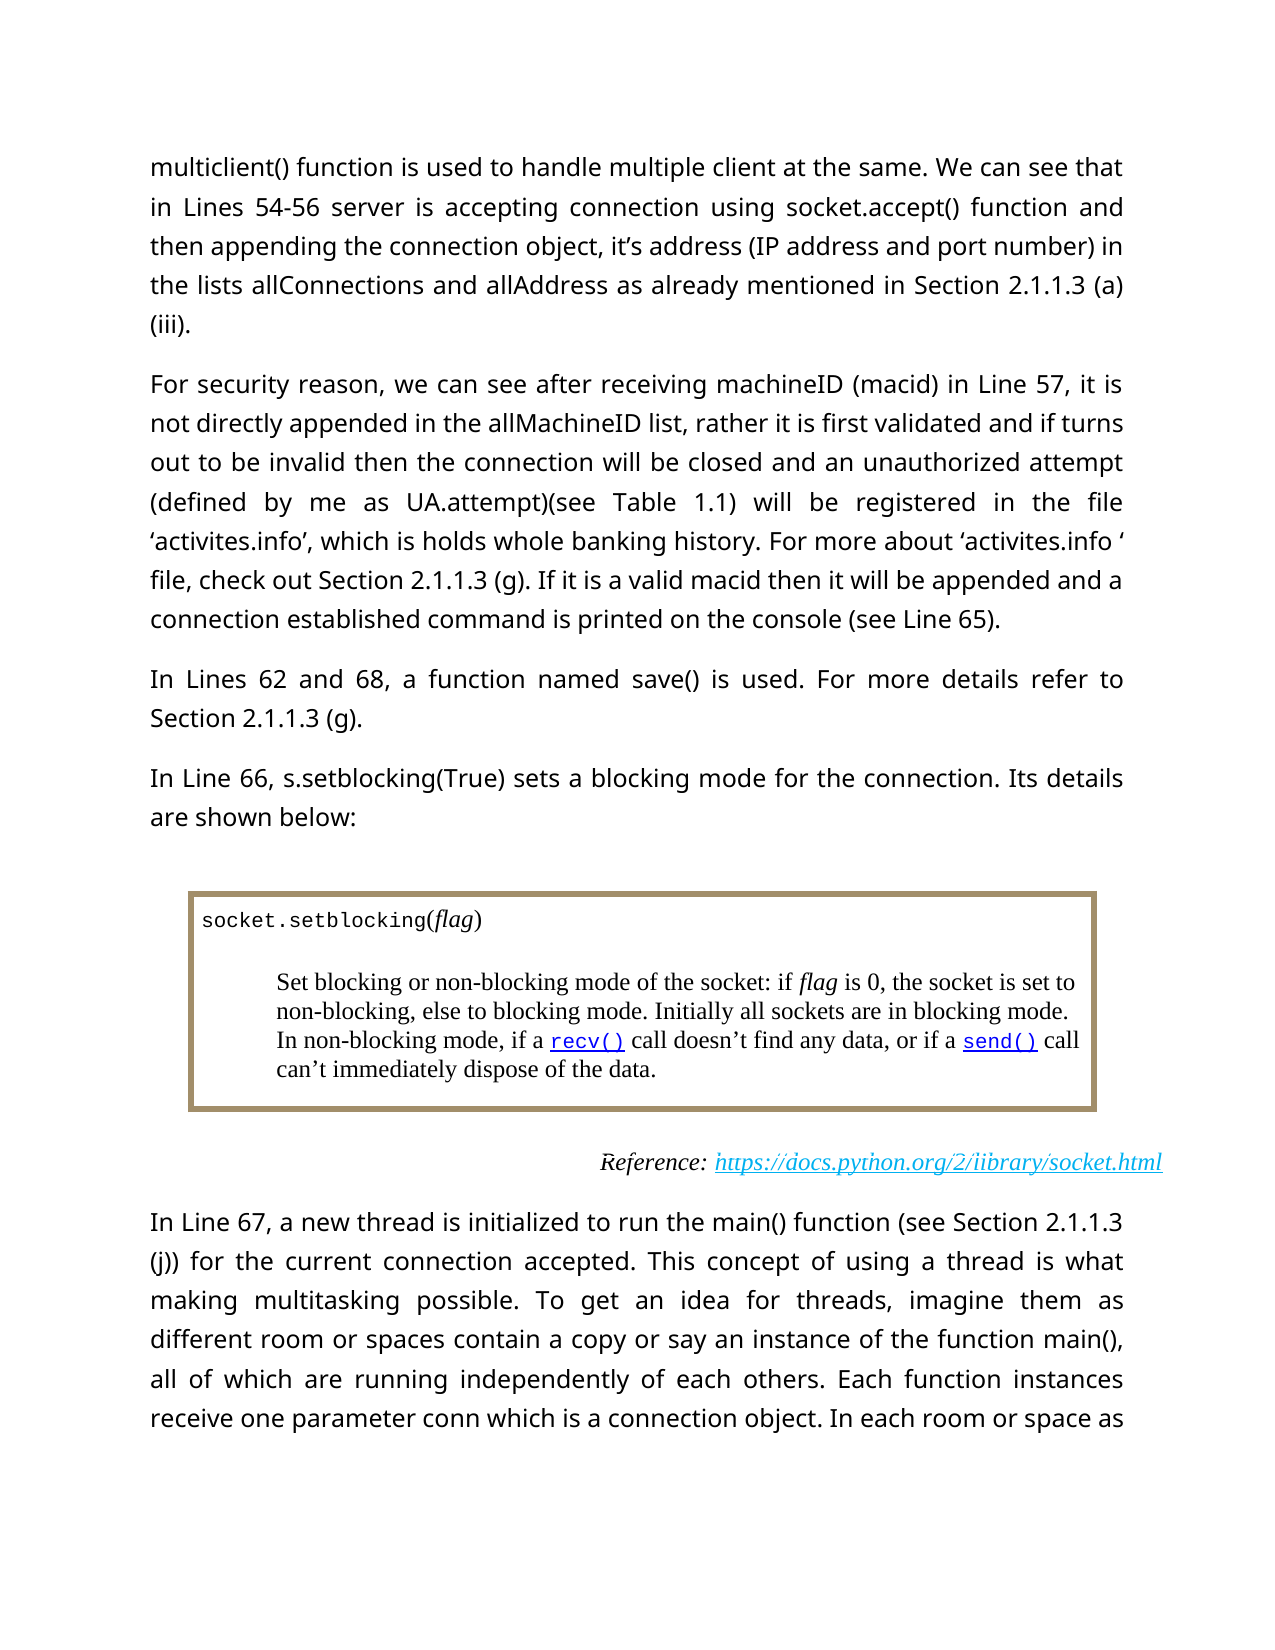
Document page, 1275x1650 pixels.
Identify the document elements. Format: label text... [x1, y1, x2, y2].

text In Line 66, s.setblocking(True) sets a blocking mode for the connection. Its details are shown below: [150, 761, 1125, 834]
text Set blocking or non-blocking mode of the socket: if flag is 0, the socket is set to non-blocking, else to blocking mode. Initially all sockets are in blocking mode. In non-blocking mode, if a recv() call doesn’t find any data, or if a send() call can’t immediately dispose of the data. [276, 967, 1083, 1083]
text For security reason, we can see after receiving machineID (macid) in Line 57, it is not directly appended in the allMachineID list, rather it is first validated and if turns out to be invalid then the connection will be closed and an unauthorized attempt (defined by me as UA.attempt)(see Table 1.1) will be registered in the file ‘activites.info’, which is holds whole banking history. For more about ‘activites.info ‘ file, check out Section 2.1.1.3 (g). If it is a valid macid then it will be appended and a connection established command is printed on the console (see Line 65). [150, 367, 1125, 636]
text Reference: https://docs.python.org/2/library/socket.html [225, 868, 1172, 1176]
text In Lines 62 and 68, a function named save() is used. For more details refer to Section 2.1.1.3 (g). [150, 662, 1125, 735]
text multiclient() function is used to handle multiple client at the same. We can see that in Lines 54-56 server is accepting connection using socket.accept() function and then appending the connection object, it’s address (IP address and port number) in the lists allConnections and allAddress as already mentioned in Section 2.1.1.3 (a)(iii). [150, 150, 1125, 341]
text socket.setblocking(flag) [201, 904, 1083, 934]
text In Line 67, a new thread is initialized to run the main() function (see Section 2.1.1.3 (j)) for the current connection accepted. This concept of using a thread is what making multitasking possible. To get an idea for threads, imagine them as different room or spaces contain a copy or say an instance of the function main(), all of which are running independently of each others. Each function instances receive one parameter conn which is a connection object. In each room or space as [150, 1205, 1125, 1434]
